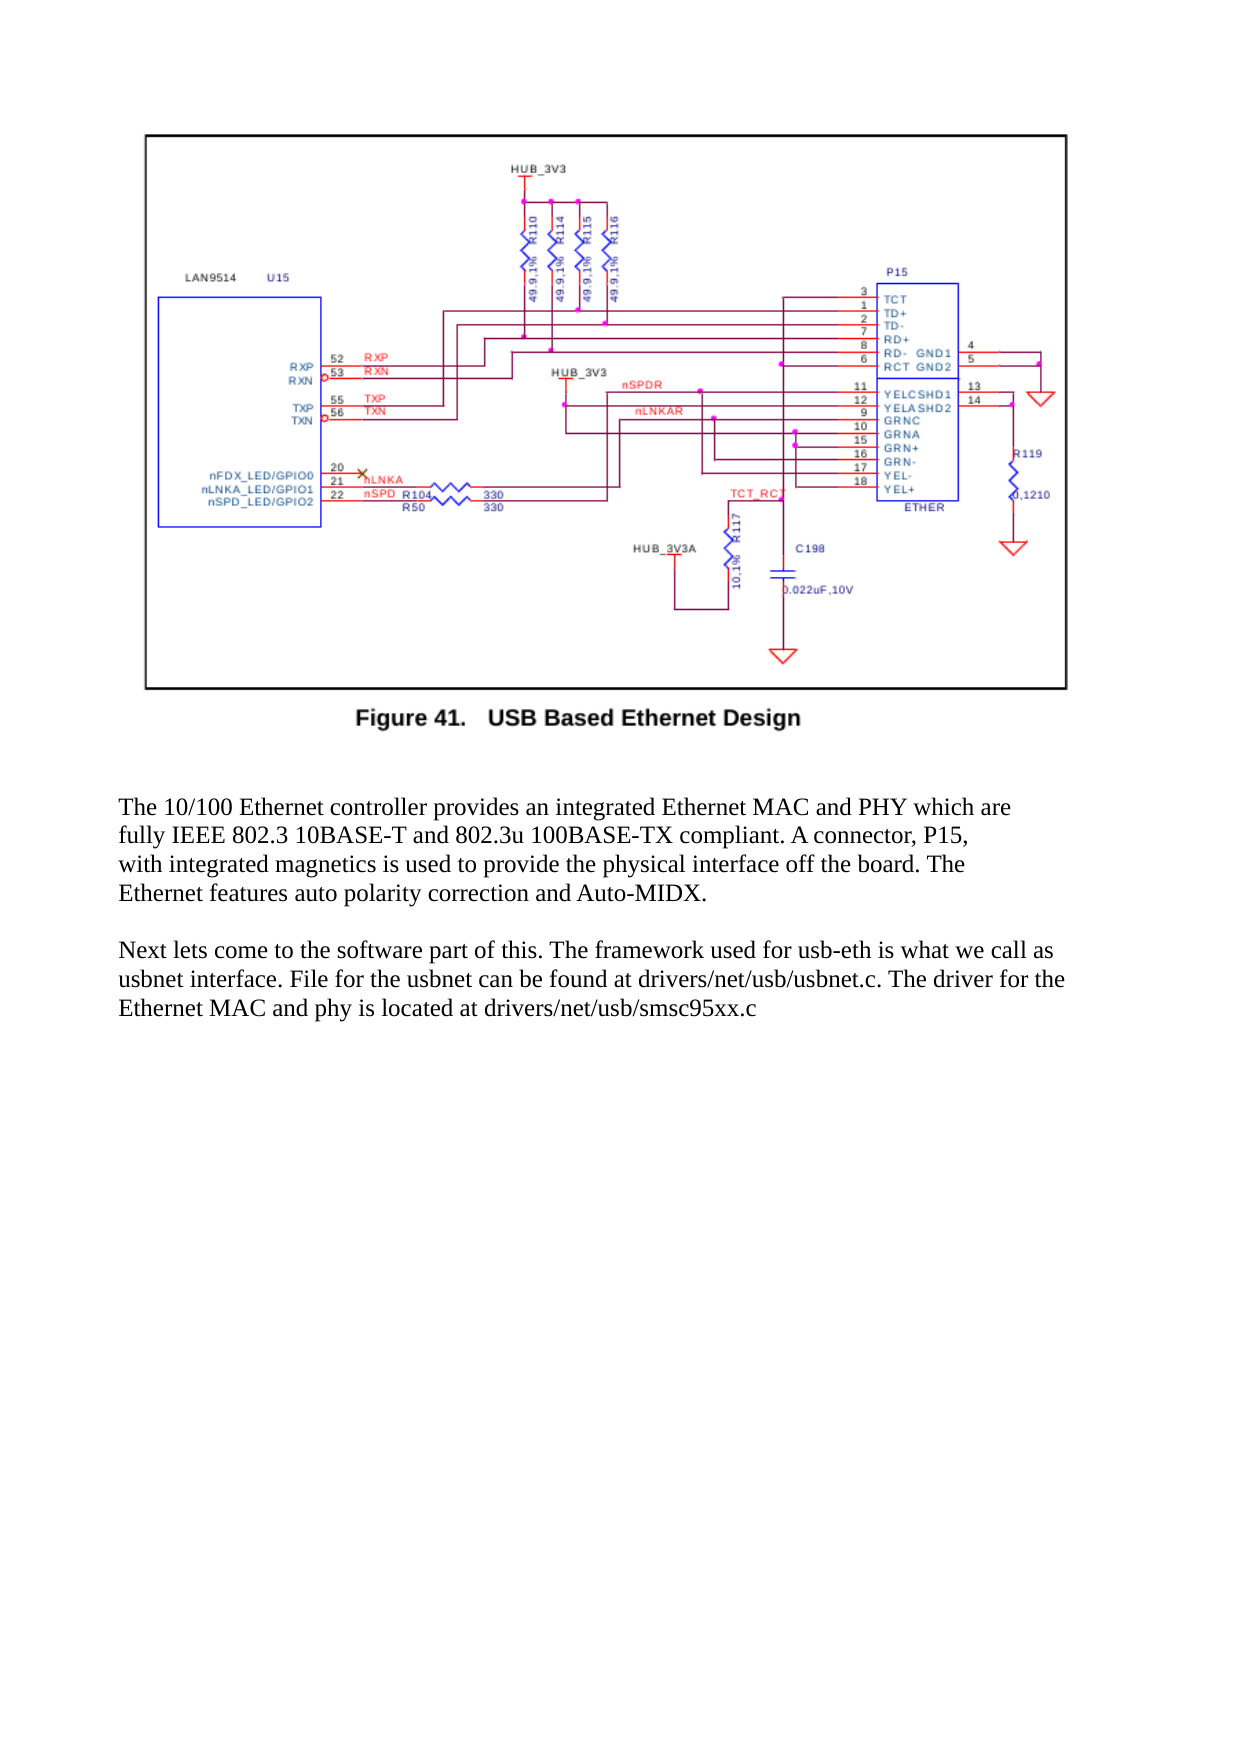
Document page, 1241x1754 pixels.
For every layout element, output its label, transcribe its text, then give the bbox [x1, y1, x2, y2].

text fully IEEE 802.3 10BASE-T and 802.3u 100BASE-TX compliant. A connector, P15, [118, 821, 1122, 849]
text The 10/100 Ethernet controller provides an integrated Ethernet MAC and PHY which are [118, 792, 1122, 821]
text Next lets come to the software part of this. The framework used for usb-eth is what we call as usbnet interface. File for the usbnet can be found at drivers/net/usb/usbnet.c. The driver for the Ethernet MAC and phy is located at drivers/net/usb/smsc95xx.c [118, 936, 1122, 1022]
picture [118, 118, 1123, 763]
text with integrated magnetics is used to provide the physical interface off the board. The [118, 849, 1122, 878]
text Ethernet features auto polarity correction and Auto-MIDX. [118, 878, 1122, 907]
